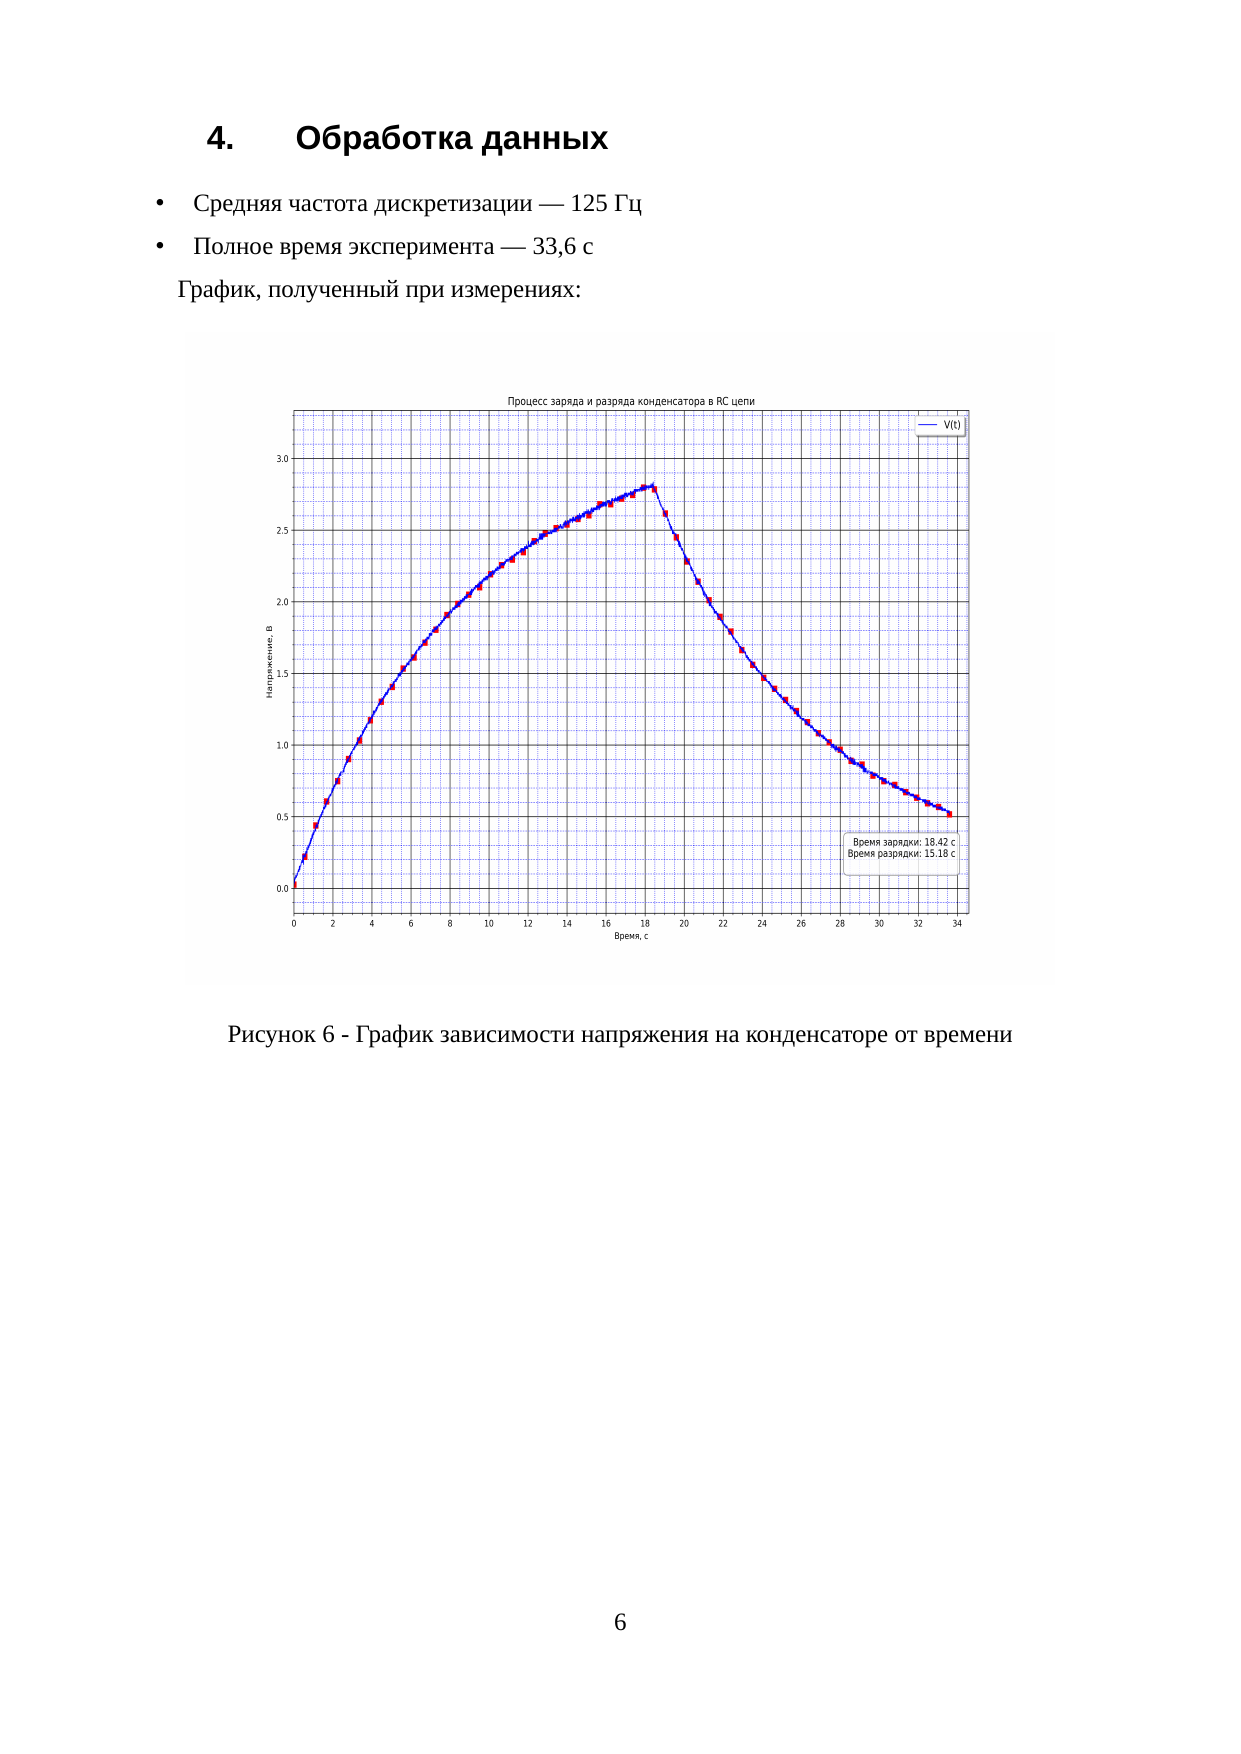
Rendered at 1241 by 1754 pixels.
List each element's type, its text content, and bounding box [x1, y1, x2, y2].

text Рисунок 6 - График зависимости напряжения на конденсаторе от времени [118, 1019, 1122, 1047]
subtitle Обработка данных [148, 118, 1093, 157]
list Полное время эксперимента — 33,6 с [156, 231, 1122, 260]
list Средняя частота дискретизации — 125 Гц [156, 188, 1122, 217]
text График, полученный при измерениях: [118, 274, 1122, 303]
picture [185, 332, 1055, 985]
